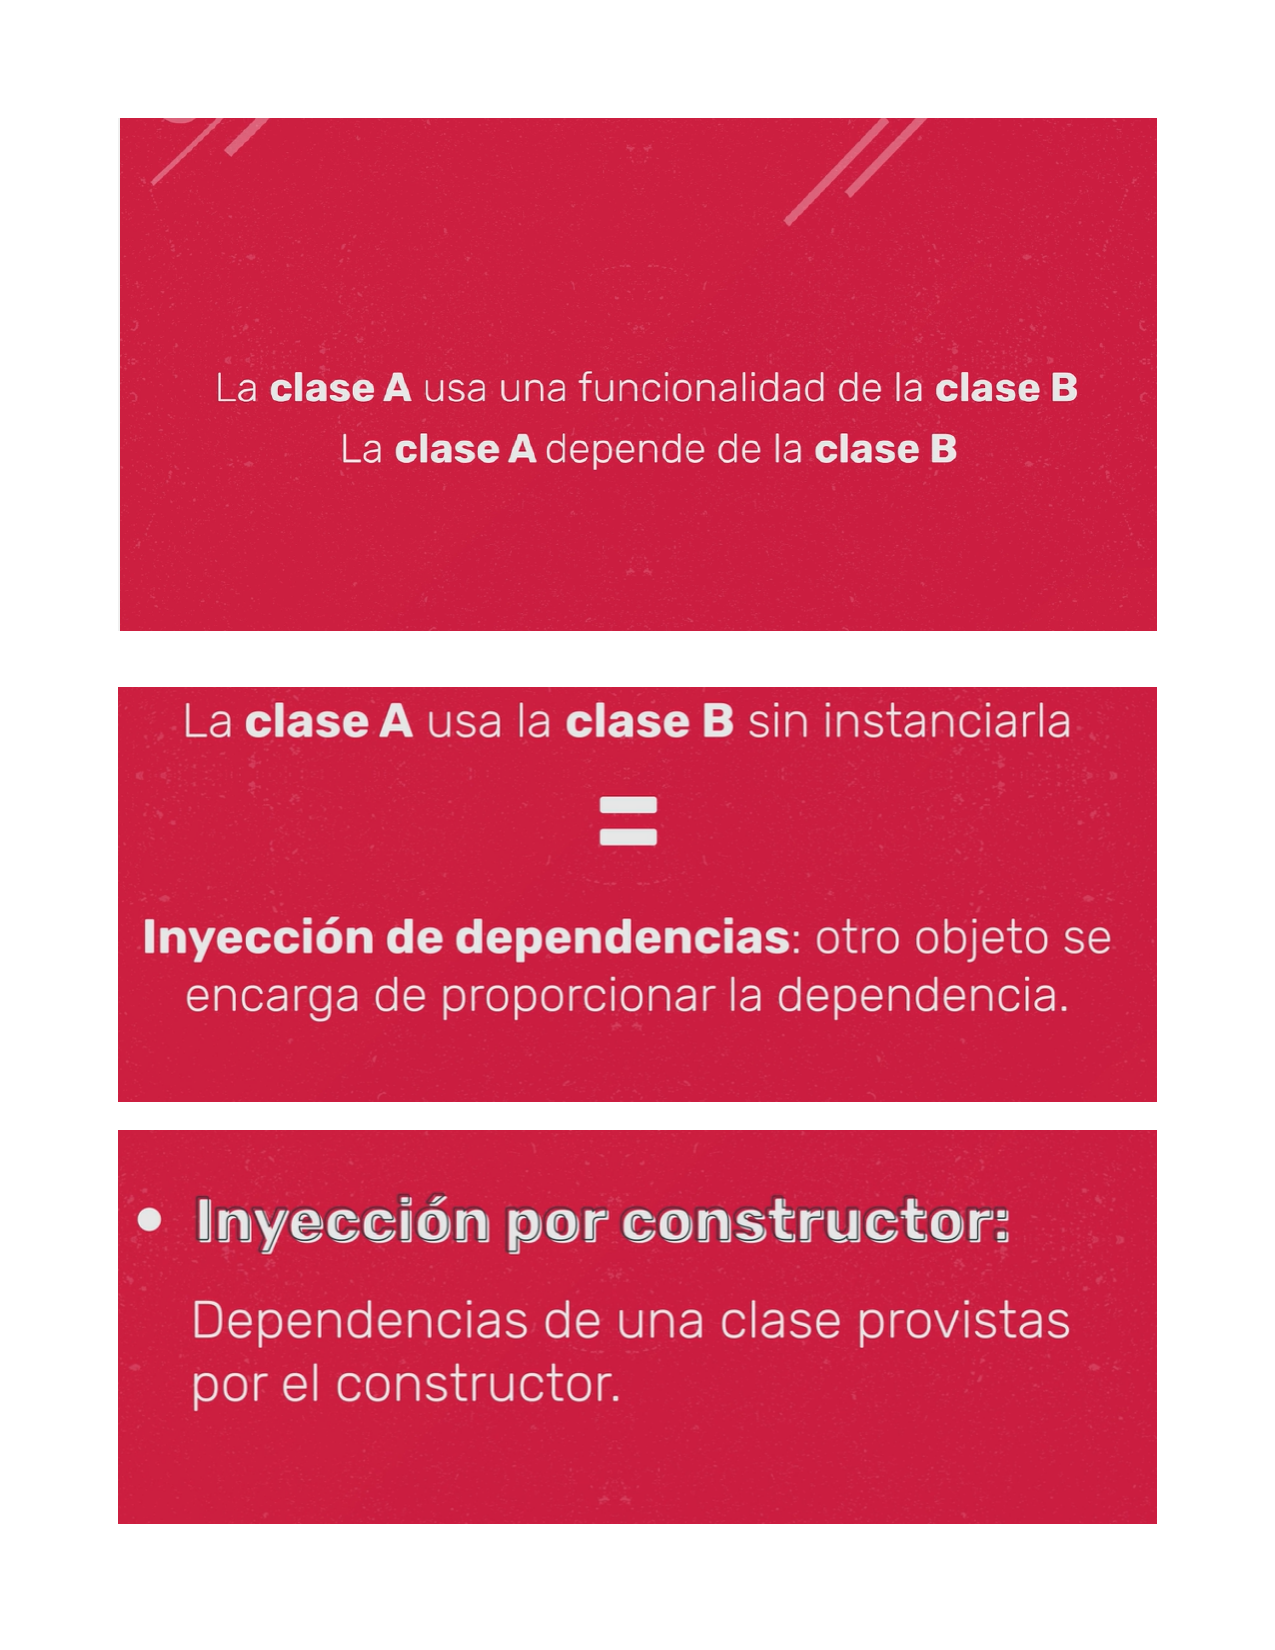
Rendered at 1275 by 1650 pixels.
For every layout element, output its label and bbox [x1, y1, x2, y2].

picture [118, 118, 1157, 631]
picture [118, 1130, 1157, 1524]
picture [118, 687, 1157, 1102]
